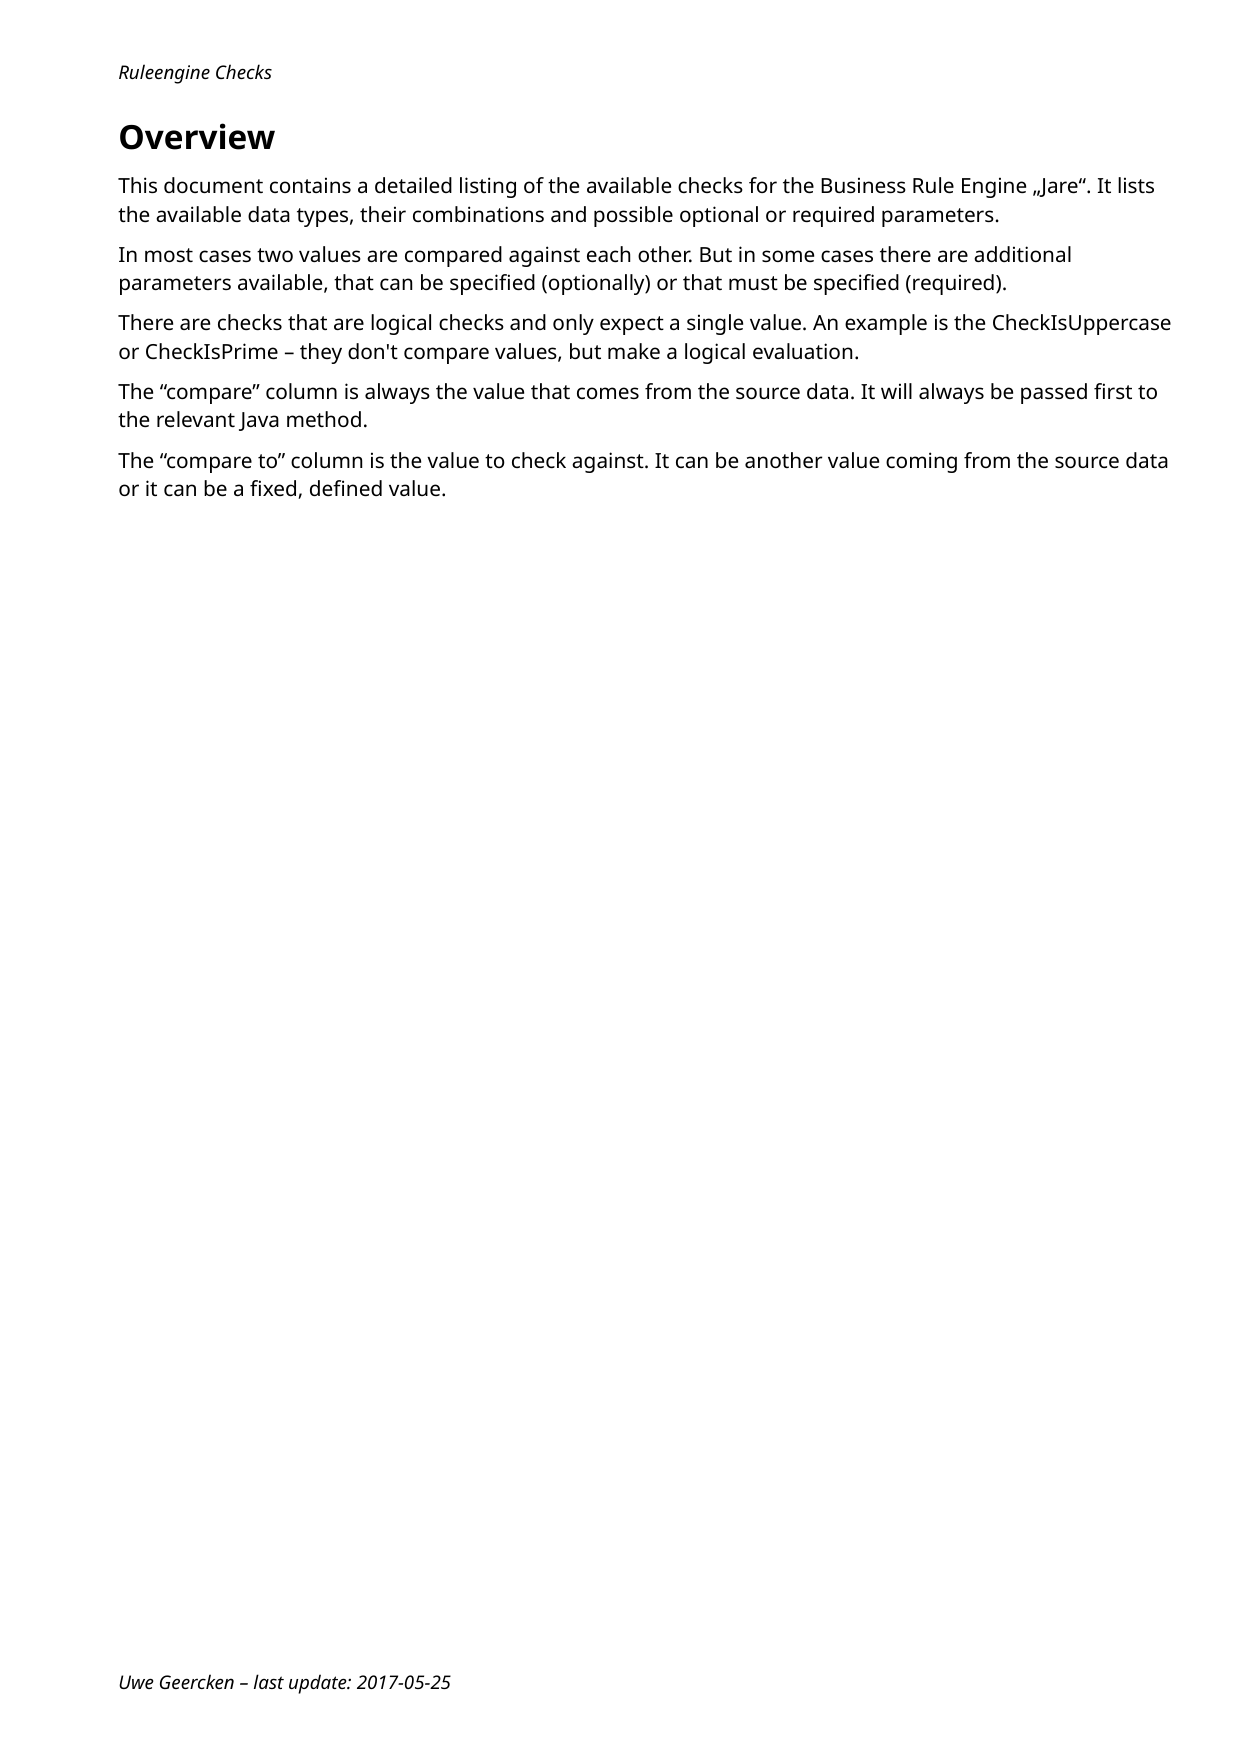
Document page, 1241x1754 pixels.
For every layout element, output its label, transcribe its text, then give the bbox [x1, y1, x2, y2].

text This document contains a detailed listing of the available checks for the Business Rule Engine „Jare“. It lists the available data types, their combinations and possible optional or required parameters. [118, 171, 1181, 228]
text In most cases two values are compared against each other. But in some cases there are additional parameters available, that can be specified (optionally) or that must be specified (required). [118, 240, 1181, 297]
text Overview [118, 114, 1181, 159]
text The “compare to” column is the value to check against. It can be another value coming from the source data or it can be a fixed, defined value. [118, 446, 1181, 503]
text The “compare” column is always the value that comes from the source data. It will always be passed first to the relevant Java method. [118, 377, 1181, 434]
text There are checks that are logical checks and only expect a single value. An example is the CheckIsUppercase or CheckIsPrime – they don't compare values, but make a logical evaluation. [118, 308, 1181, 365]
